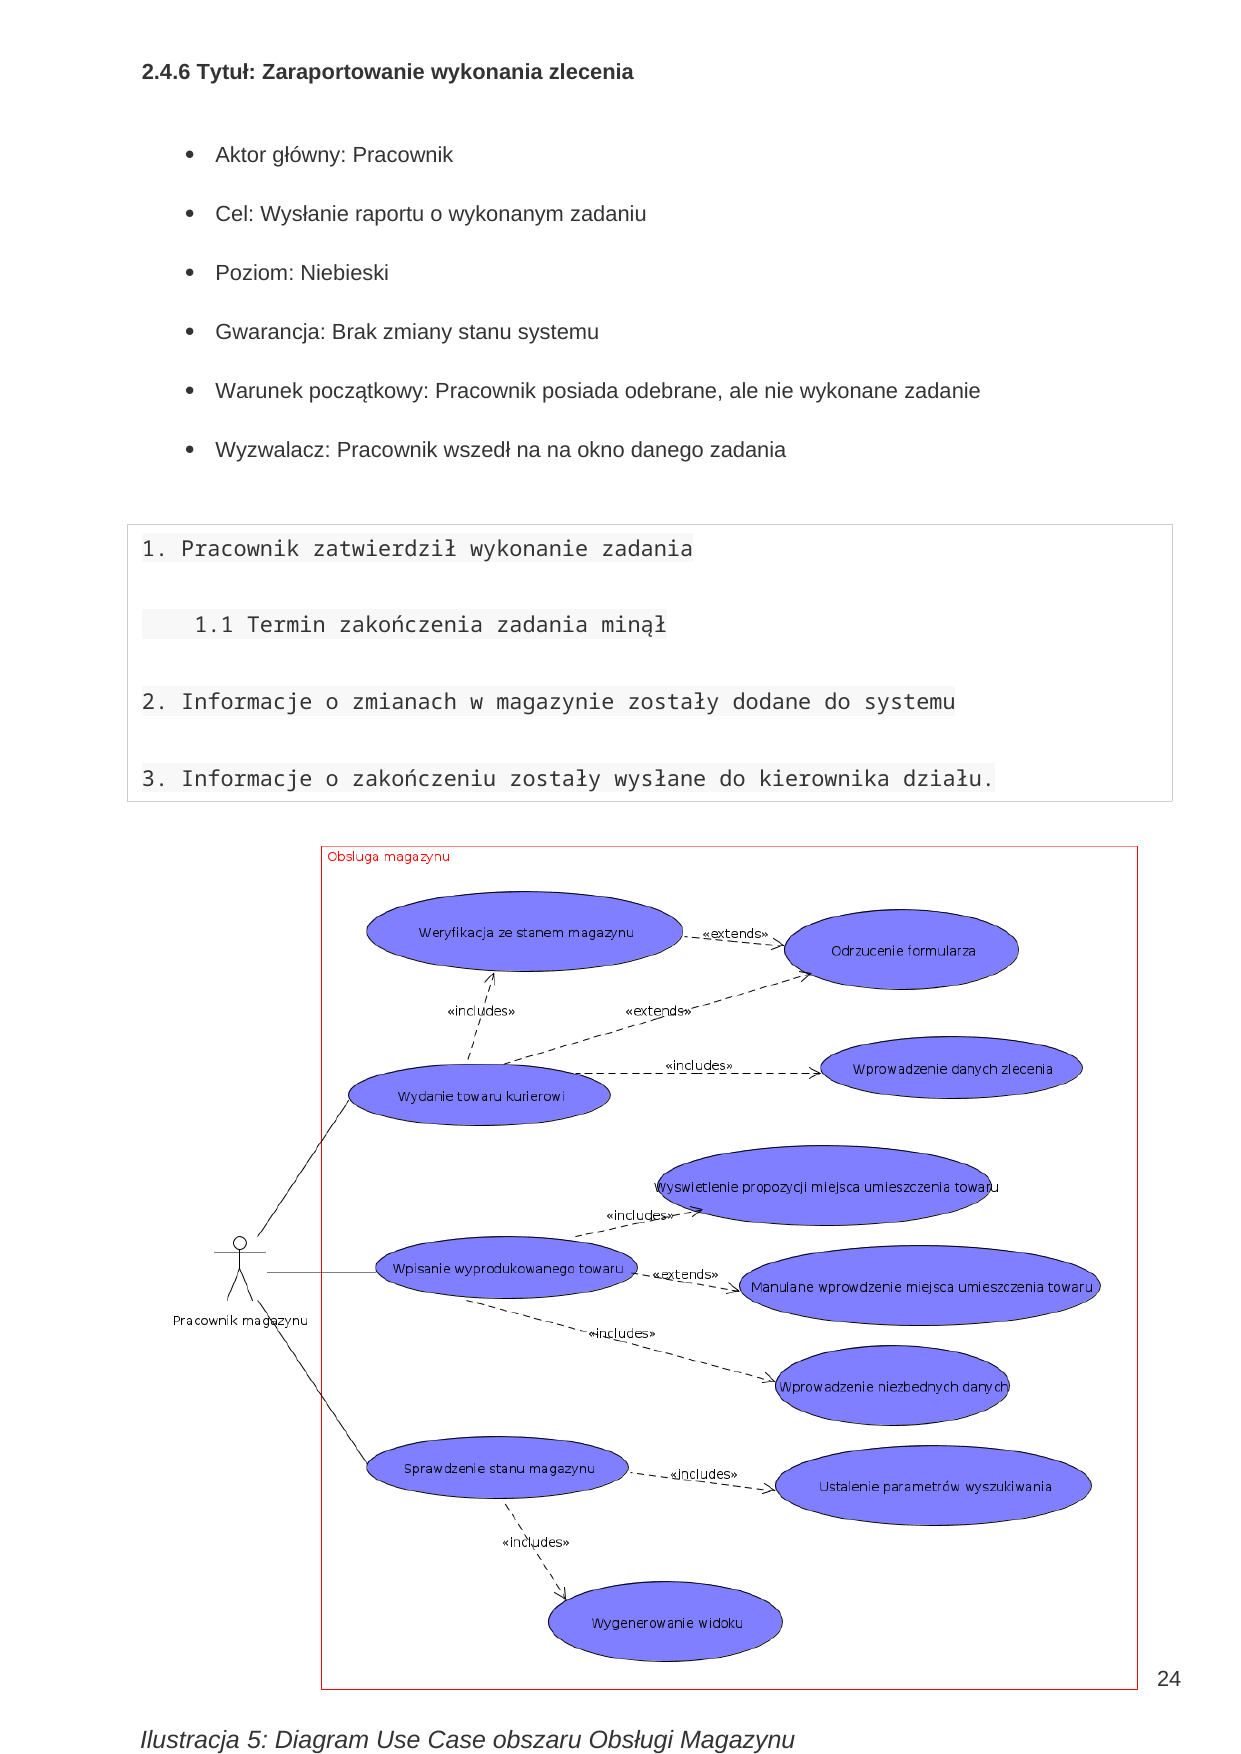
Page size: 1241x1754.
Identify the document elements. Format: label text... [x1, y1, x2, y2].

list Cel: Wysłanie raportu o wykonanym zadaniu [186, 201, 1158, 226]
list Wyzwalacz: Pracownik wszedł na na okno danego zadania [186, 437, 1158, 462]
picture [139, 828, 1156, 1708]
text [140, 816, 1156, 828]
list Poziom: Niebieski [186, 260, 1158, 285]
list Aktor główny: Pracownik [186, 142, 1158, 167]
text 1. Pracownik zatwierdził wykonanie zadania [128, 525, 1172, 562]
text 1.1 Termin zakończenia zadania minął [128, 601, 1172, 639]
list Gwarancja: Brak zmiany stanu systemu [186, 319, 1158, 344]
text Ilustracja 5: Diagram Use Case obszaru Obsługi Magazynu [140, 1708, 1156, 1754]
text 2. Informacje o zmianach w magazynie zostały dodane do systemu [128, 677, 1172, 716]
text 2.4.6 Tytuł: Zaraportowanie wykonania zlecenia [142, 59, 1158, 84]
text 3. Informacje o zakończeniu zostały wysłane do kierownika działu. [128, 754, 1172, 801]
list Warunek początkowy: Pracownik posiada odebrane, ale nie wykonane zadanie [186, 378, 1158, 403]
